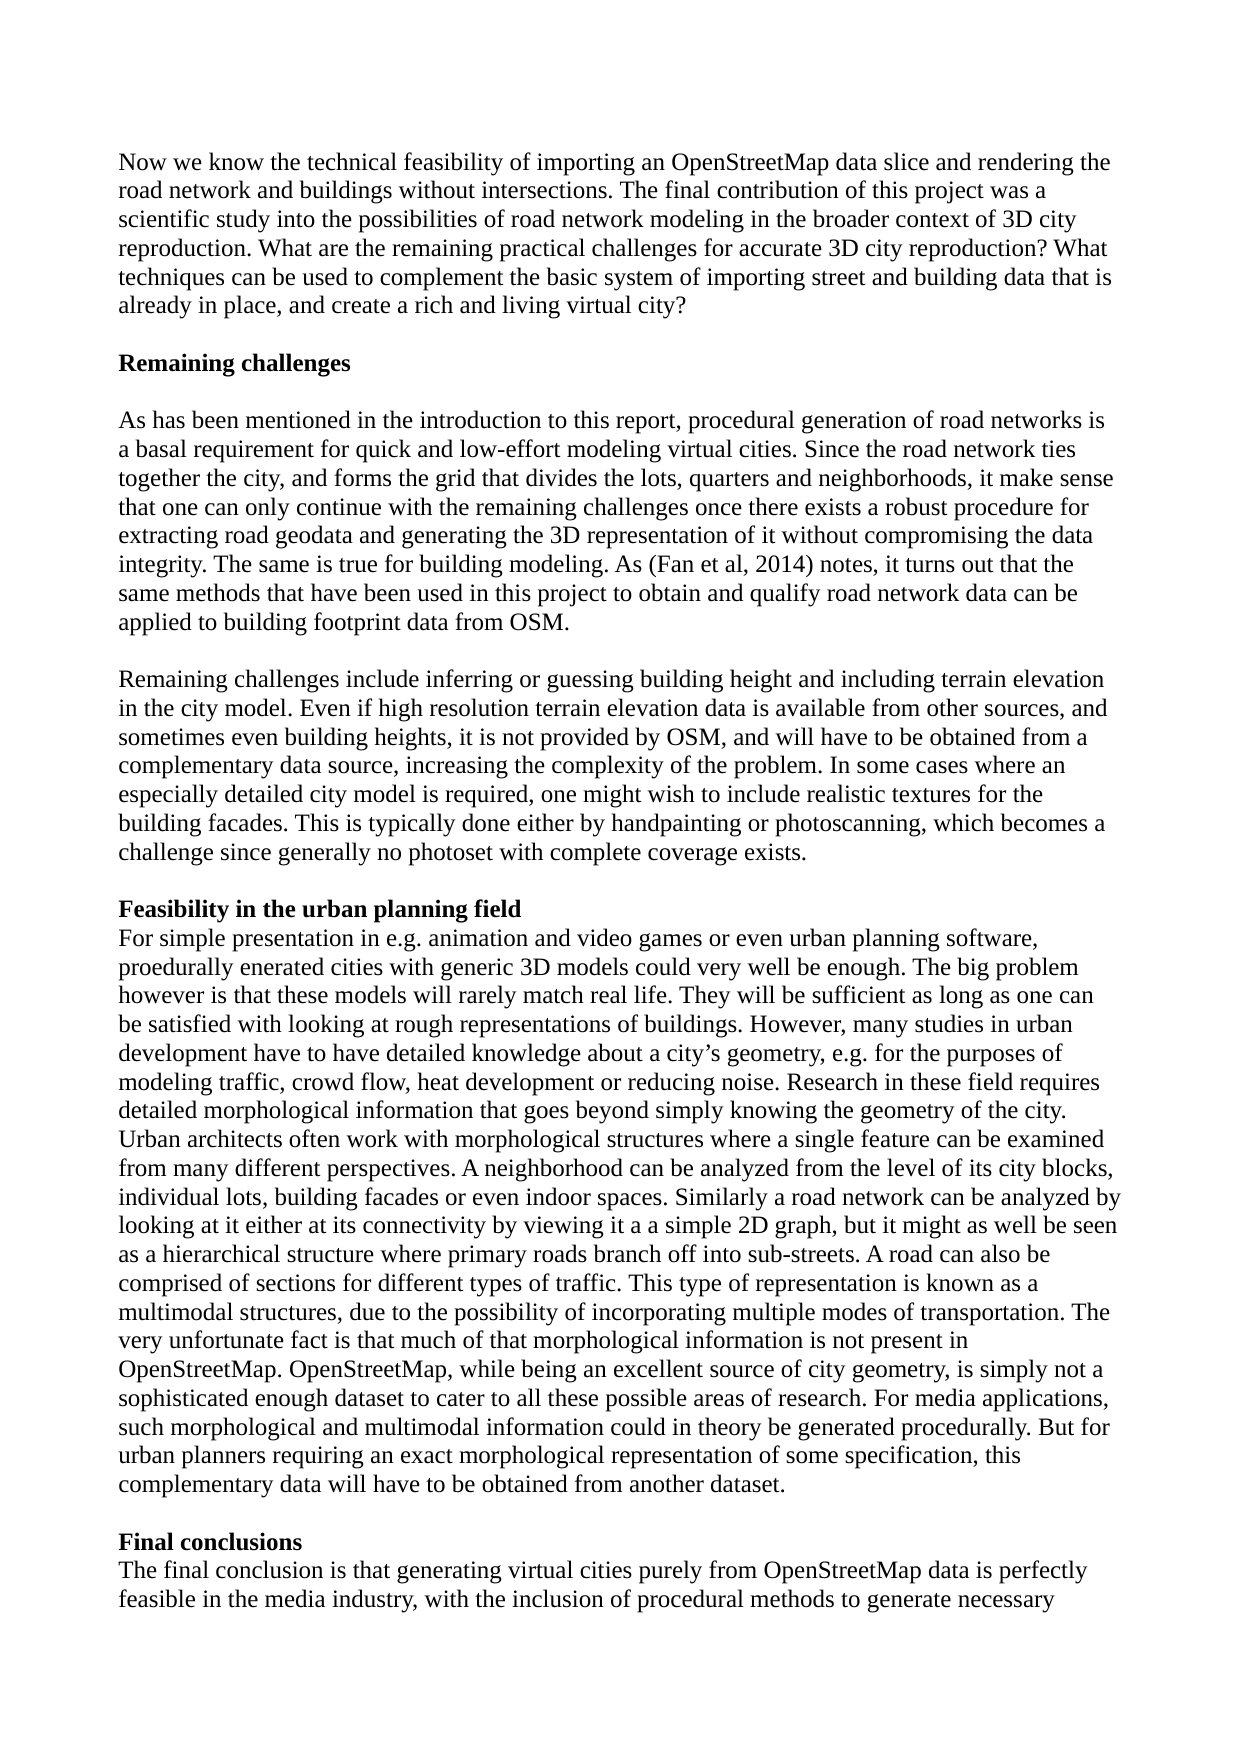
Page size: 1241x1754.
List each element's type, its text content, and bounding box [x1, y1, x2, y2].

text Now we know the technical feasibility of importing an OpenStreetMap data slice and rendering the road network and buildings without intersections. The final contribution of this project was a scientific study into the possibilities of road network modeling in the broader context of 3D city reproduction. What are the remaining practical challenges for accurate 3D city reproduction? What techniques can be used to complement the basic system of importing street and building data that is already in place, and create a rich and living virtual city? [118, 147, 1122, 319]
text As has been mentioned in the introduction to this report, procedural generation of road networks is a basal requirement for quick and low-effort modeling virtual cities. Since the road network ties together the city, and forms the grid that divides the lots, quarters and neighborhoods, it make sense that one can only continue with the remaining challenges once there exists a robust procedure for extracting road geodata and generating the 3D representation of it without compromising the data integrity. The same is true for building modeling. As (Fan et al, 2014) notes, it turns out that the same methods that have been used in this project to obtain and qualify road network data can be applied to building footprint data from OSM. [118, 406, 1122, 636]
text Final conclusions [118, 1527, 1122, 1556]
text For simple presentation in e.g. animation and video games or even urban planning software, proedurally enerated cities with generic 3D models could very well be enough. The big problem however is that these models will rarely match real life. They will be sufficient as long as one can be satisfied with looking at rough representations of buildings. However, many studies in urban development have to have detailed knowledge about a city’s geometry, e.g. for the purposes of modeling traffic, crowd flow, heat development or reducing noise. Research in these field requires detailed morphological information that goes beyond simply knowing the geometry of the city. Urban architects often work with morphological structures where a single feature can be examined from many different perspectives. A neighborhood can be analyzed from the level of its city blocks, individual lots, building facades or even indoor spaces. Similarly a road network can be analyzed by looking at it either at its connectivity by viewing it a a simple 2D graph, but it might as well be seen as a hierarchical structure where primary roads branch off into sub-streets. A road can also be comprised of sections for different types of traffic. This type of representation is known as a multimodal structures, due to the possibility of incorporating multiple modes of transportation. The very unfortunate fact is that much of that morphological information is not present in OpenStreetMap. OpenStreetMap, while being an excellent source of city geometry, is simply not a sophisticated enough dataset to cater to all these possible areas of research. For media applications, such morphological and multimodal information could in theory be generated procedurally. But for urban planners requiring an exact morphological representation of some specification, this complementary data will have to be obtained from another dataset. [118, 923, 1122, 1498]
text The final conclusion is that generating virtual cities purely from OpenStreetMap data is perfectly feasible in the media industry, with the inclusion of procedural methods to generate necessary [118, 1556, 1122, 1613]
text Remaining challenges [118, 348, 1122, 377]
text Remaining challenges include inferring or guessing building height and including terrain elevation in the city model. Even if high resolution terrain elevation data is available from other sources, and sometimes even building heights, it is not provided by OSM, and will have to be obtained from a complementary data source, increasing the complexity of the problem. In some cases where an especially detailed city model is required, one might wish to include realistic textures for the building facades. This is typically done either by handpainting or photoscanning, which becomes a challenge since generally no photoset with complete coverage exists. [118, 664, 1122, 866]
text Feasibility in the urban planning field [118, 894, 1122, 923]
